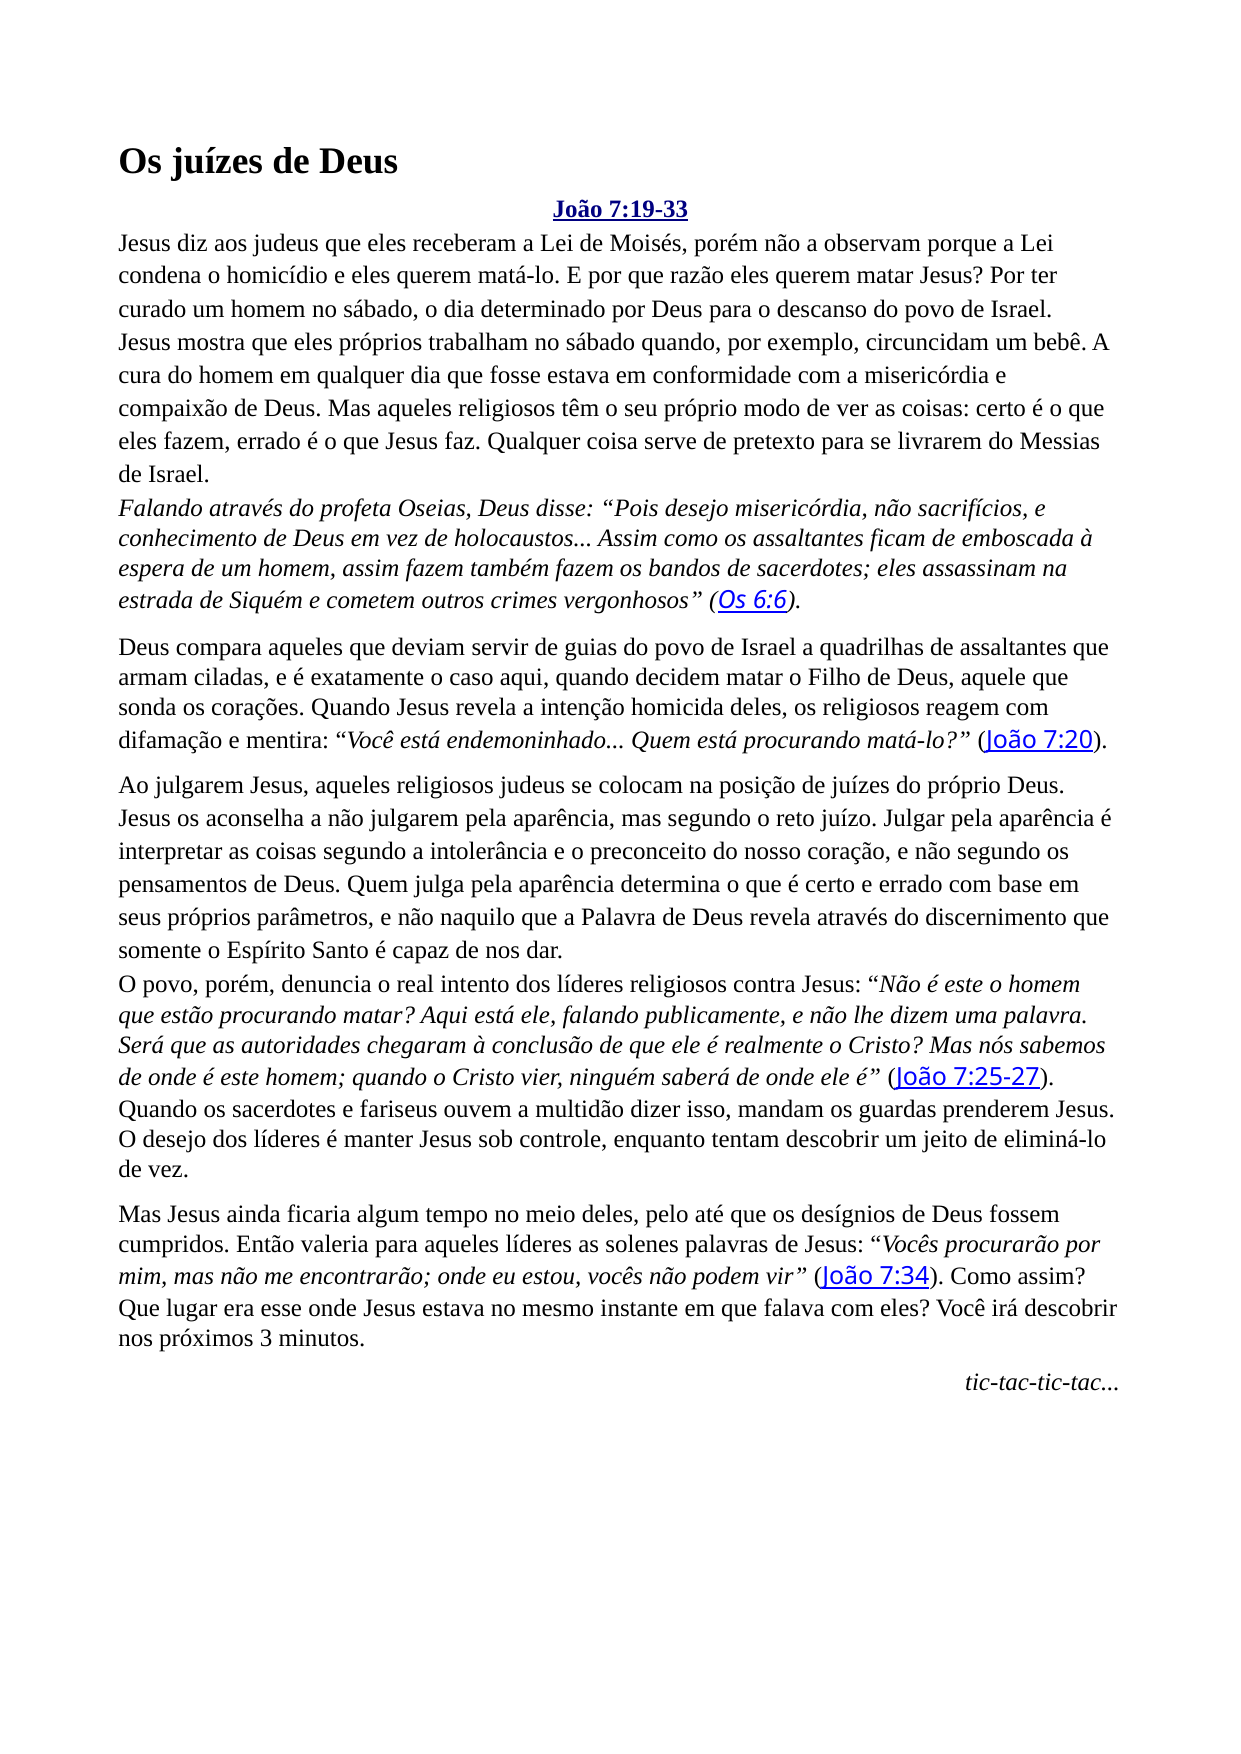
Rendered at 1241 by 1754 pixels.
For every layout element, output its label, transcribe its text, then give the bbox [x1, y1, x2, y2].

text João 7:19-33 [118, 194, 1122, 223]
text Mas Jesus ainda ficaria algum tempo no meio deles, pelo até que os desígnios de Deus fossem cumpridos. Então valeria para aqueles líderes as solenes palavras de Jesus: “Vocês procurarão por mim, mas não me encontrarão; onde eu estou, vocês não podem vir” (João 7:34). Como assim? Que lugar era esse onde Jesus estava no mesmo instante em que falava com eles? Você irá descobrir nos próximos 3 minutos. [118, 1198, 1122, 1352]
text Jesus diz aos judeus que eles receberam a Lei de Moisés, porém não a observam porque a Lei condena o homicídio e eles querem matá-lo. E por que razão eles querem matar Jesus? Por ter curado um homem no sábado, o dia determinado por Deus para o descanso do povo de Israel. [118, 228, 1122, 322]
text Ao julgarem Jesus, aqueles religiosos judeus se colocam na posição de juízes do próprio Deus. Jesus os aconselha a não julgarem pela aparência, mas segundo o reto juízo. Julgar pela aparência é interpretar as coisas segundo a intolerância e o preconceito do nosso coração, e não segundo os pensamentos de Deus. Quem julga pela aparência determina o que é certo e errado com base em seus próprios parâmetros, e não naquilo que a Palavra de Deus revela através do discernimento que somente o Espírito Santo é capaz de nos dar. [118, 770, 1122, 964]
text Falando através do profeta Oseias, Deus disse: “Pois desejo misericórdia, não sacrifícios, e conhecimento de Deus em vez de holocaustos... Assim como os assaltantes ficam de emboscada à espera de um homem, assim fazem também fazem os bandos de sacerdotes; eles assassinam na estrada de Siquém e cometem outros crimes vergonhosos” (Os 6:6). [118, 492, 1122, 616]
text O povo, porém, denuncia o real intento dos líderes religiosos contra Jesus: “Não é este o homem que estão procurando matar? Aqui está ele, falando publicamente, e não lhe dizem uma palavra. Será que as autoridades chegaram à conclusão de que ele é realmente o Cristo? Mas nós sabemos de onde é este homem; quando o Cristo vier, ninguém saberá de onde ele é” (João 7:25-27). Quando os sacerdotes e fariseus ouvem a multidão dizer isso, mandam os guardas prenderem Jesus. O desejo dos líderes é manter Jesus sob controle, enquanto tentam descobrir um jeito de eliminá-lo de vez. [118, 968, 1122, 1183]
text Jesus mostra que eles próprios trabalham no sábado quando, por exemplo, circuncidam um bebê. A cura do homem em qualquer dia que fosse estava em conformidade com a misericórdia e compaixão de Deus. Mas aqueles religiosos têm o seu próprio modo de ver as coisas: certo é o que eles fazem, errado é o que Jesus faz. Qualquer coisa serve de pretexto para se livrarem do Messias de Israel. [118, 327, 1122, 487]
subtitle Os juízes de Deus [118, 139, 1122, 182]
text Deus compara aqueles que deviam servir de guias do povo de Israel a quadrilhas de assaltantes que armam ciladas, e é exatamente o caso aqui, quando decidem matar o Filho de Deus, aquele que sonda os corações. Quando Jesus revela a intenção homicida deles, os religiosos reagem com difamação e mentira: “Você está endemoninhado... Quem está procurando matá-lo?” (João 7:20). [118, 631, 1122, 755]
text tic-tac-tic-tac... [118, 1367, 1122, 1396]
